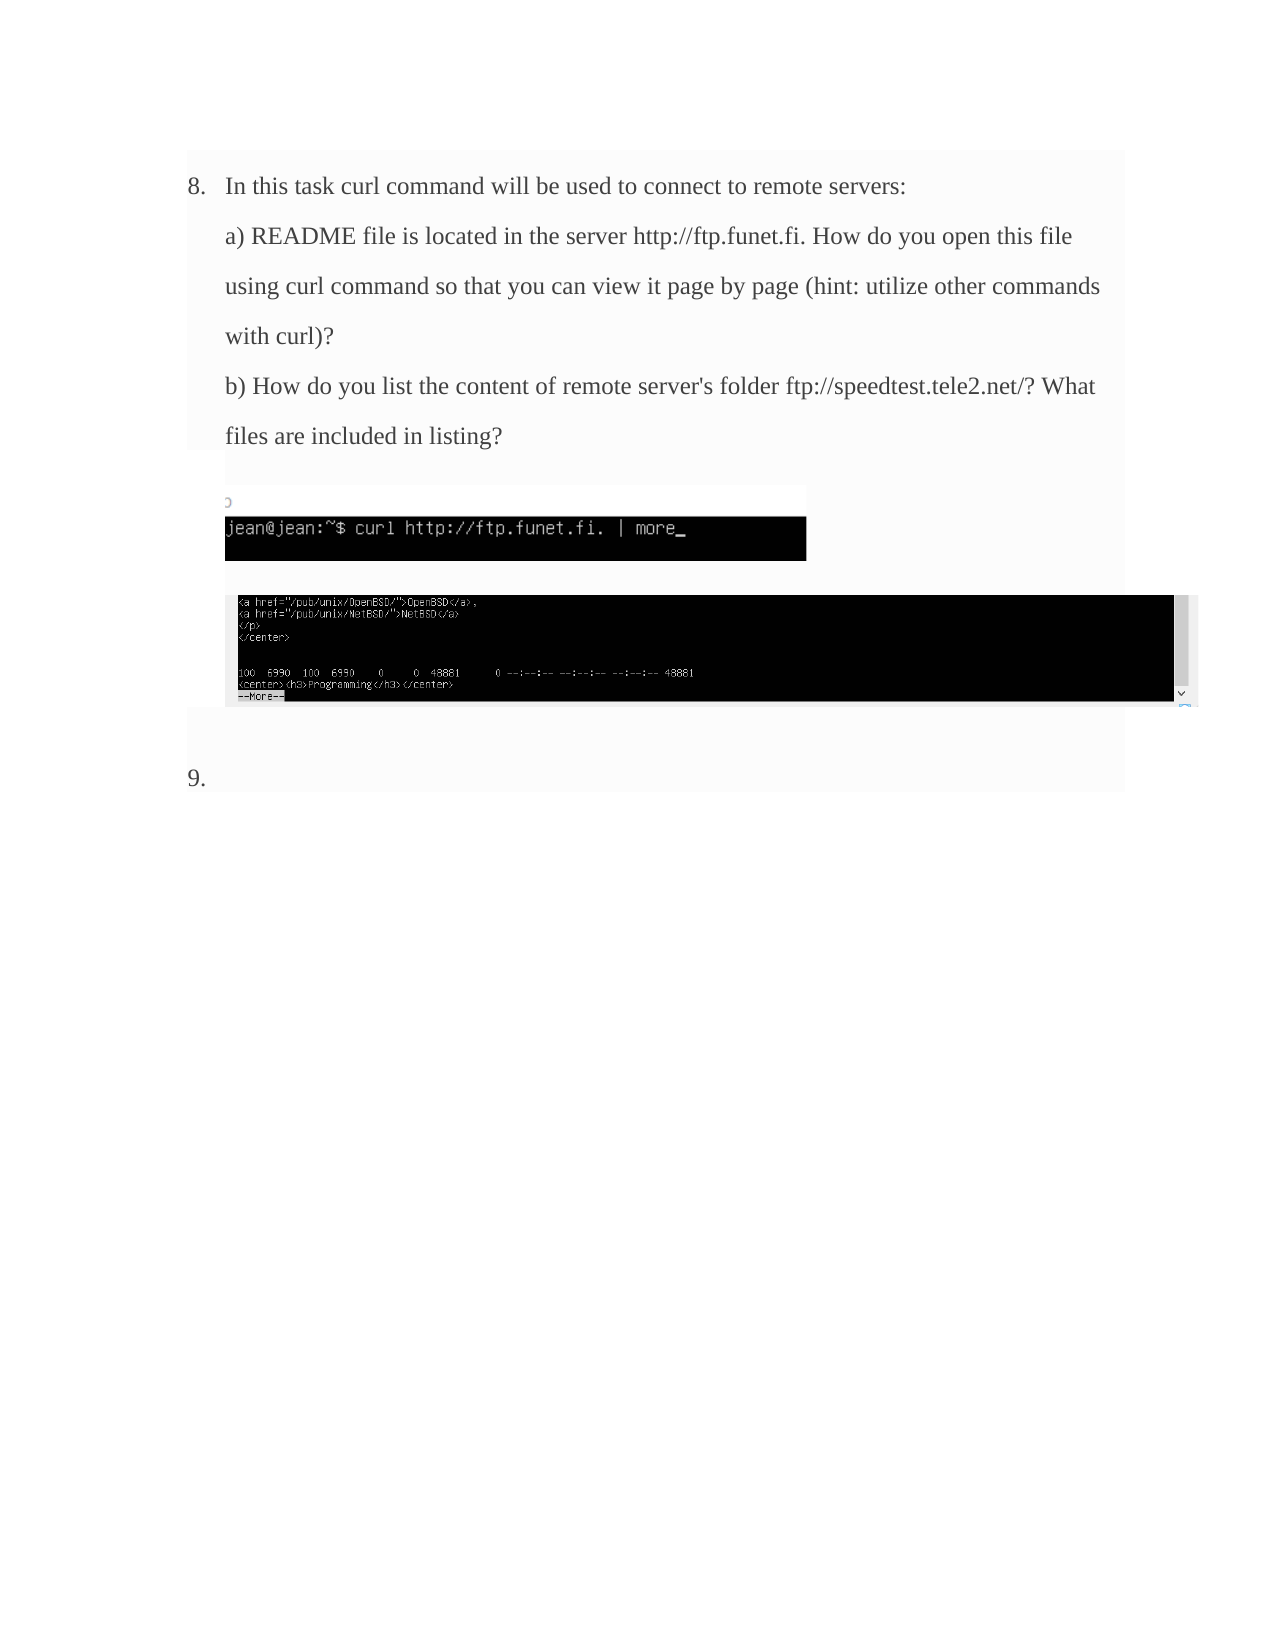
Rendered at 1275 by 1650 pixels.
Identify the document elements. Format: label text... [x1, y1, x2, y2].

list In this task curl command will be used to connect to remote servers: a) README file is located in the server http://ftp.funet.fi. How do you open this file using curl command so that you can view it page by page (hint: utilize other commands with curl)? b) How do you list the content of remote server's folder ftp://speedtest.tele2.net/? What files are included in listing? [187, 150, 1125, 450]
